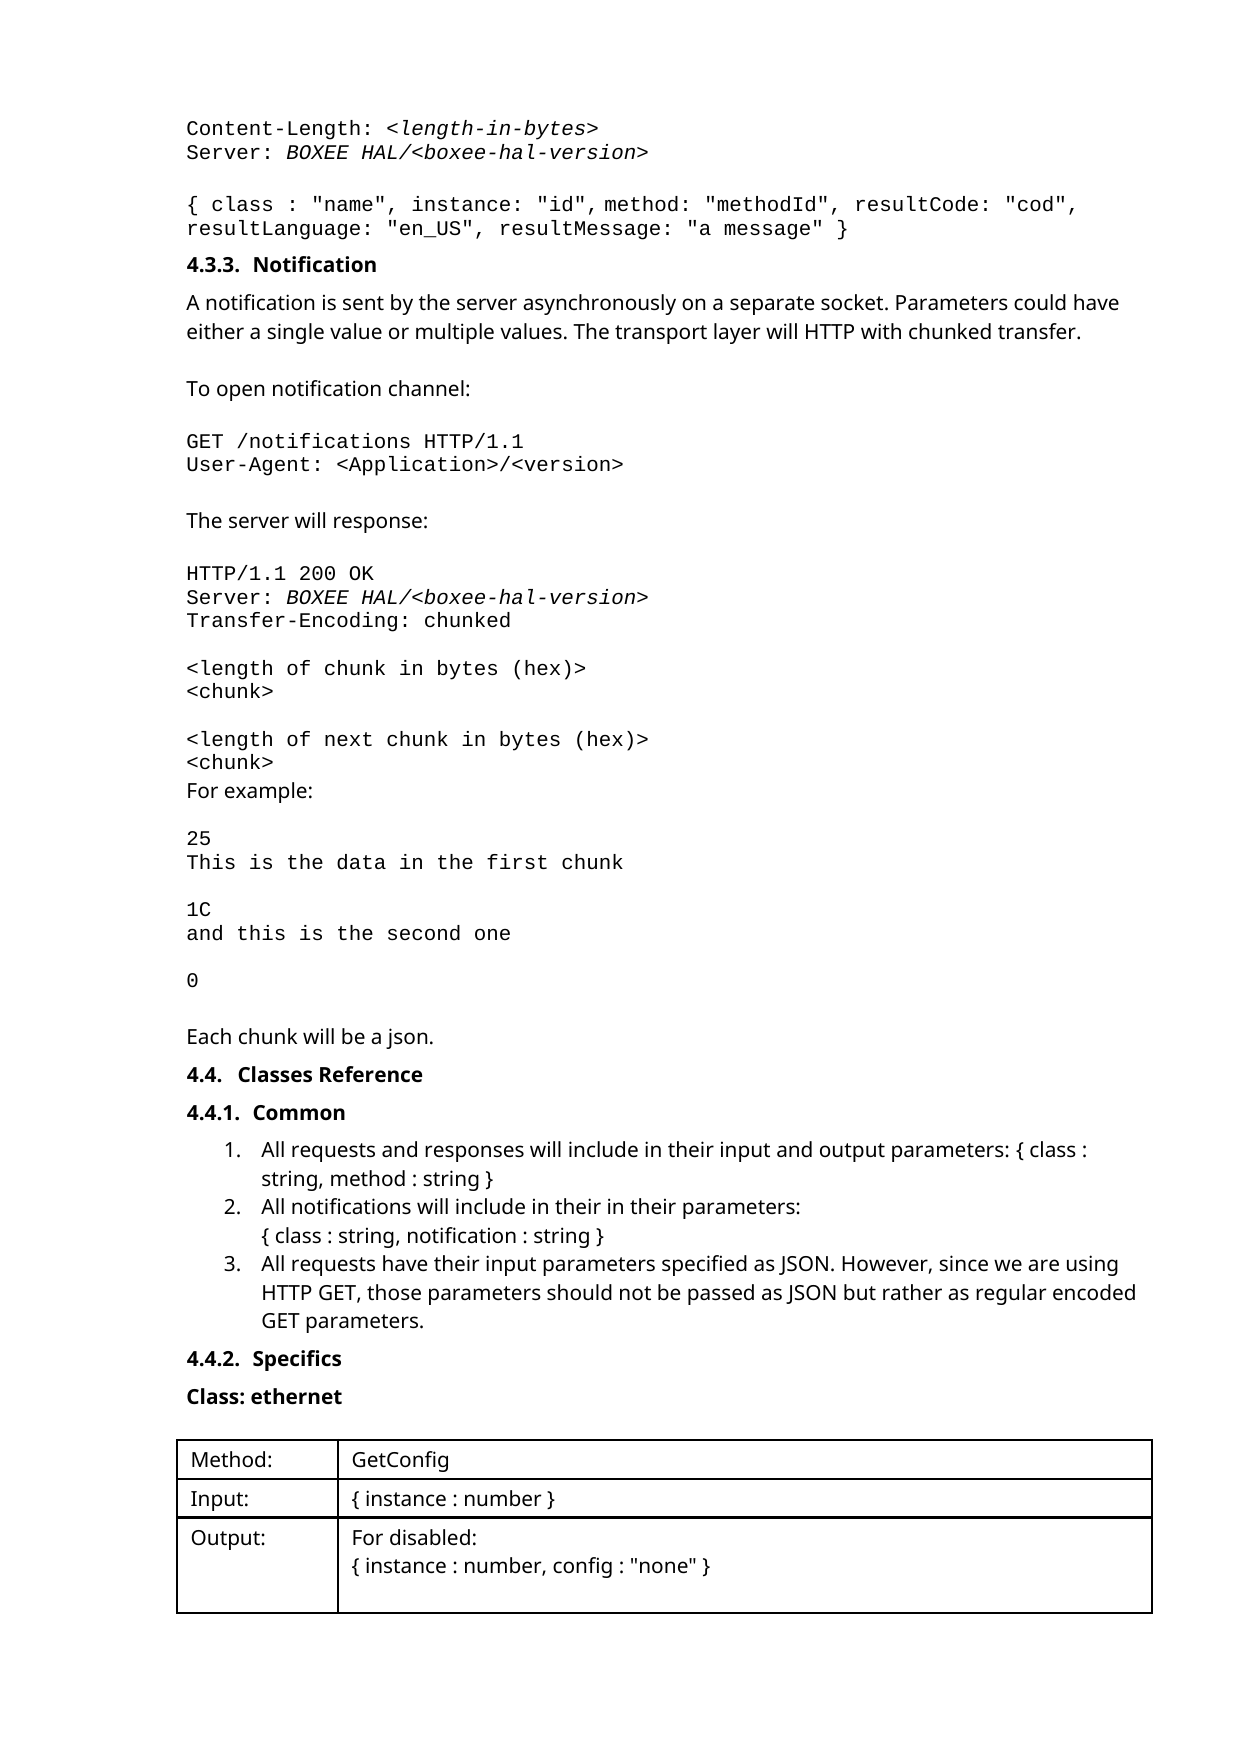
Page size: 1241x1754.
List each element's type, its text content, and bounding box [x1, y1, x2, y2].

list All requests have their input parameters specified as JSON. However, since we are using HTTP GET, those parameters should not be passed as JSON but rather as regular encoded GET parameters. [424, 1249, 1152, 1334]
table_header Method: [178, 1441, 337, 1477]
subtitle Notification [377, 251, 1142, 279]
table_cell Output: [178, 1519, 337, 1612]
text For example: [313, 776, 1143, 804]
subtitle Specifics [342, 1344, 1142, 1372]
text Class: ethernet [342, 1382, 1143, 1410]
subtitle Classes Reference [423, 1060, 1142, 1088]
text A notification is sent by the server asynchronously on a separate socket. Parameters could have either a single value or multiple values. The transport layer will HTTP with chunked transfer. To open notification channel: GET /notifications HTTP/1.1 User-Agent: <Application>/<version> The server will response: HTTP/1.1 200 OK Server: BOXEE HAL/<boxee-hal-version> Transfer-Encoding: chunked <length of chunk in bytes (hex)> <chunk> <length of next chunk in bytes (hex)> <chunk> [186, 288, 1143, 776]
subtitle Common [346, 1098, 1142, 1126]
list All notifications will include in their in their parameters: { class : string, notification : string } [224, 1192, 1152, 1249]
text 25 This is the data in the first chunk 1C and this is the second one 0 Each chunk will be a json. [186, 804, 1143, 1051]
table_header GetConfig [339, 1441, 1151, 1477]
text Content-Length: <length-in-bytes> Server: BOXEE HAL/<boxee-hal-version> { class : "name", instance: "id", method: "methodId", resultCode: "cod", resultLanguage: "en_US", resultMessage: "a message" } [186, 118, 1143, 241]
table_cell For disabled: { instance : number, config : "none" } [339, 1519, 1151, 1612]
table_cell Input: [178, 1480, 337, 1516]
list All requests and responses will include in their input and output parameters: { class : string, method : string } [493, 1136, 1152, 1192]
table_cell { instance : number } [339, 1480, 1151, 1516]
